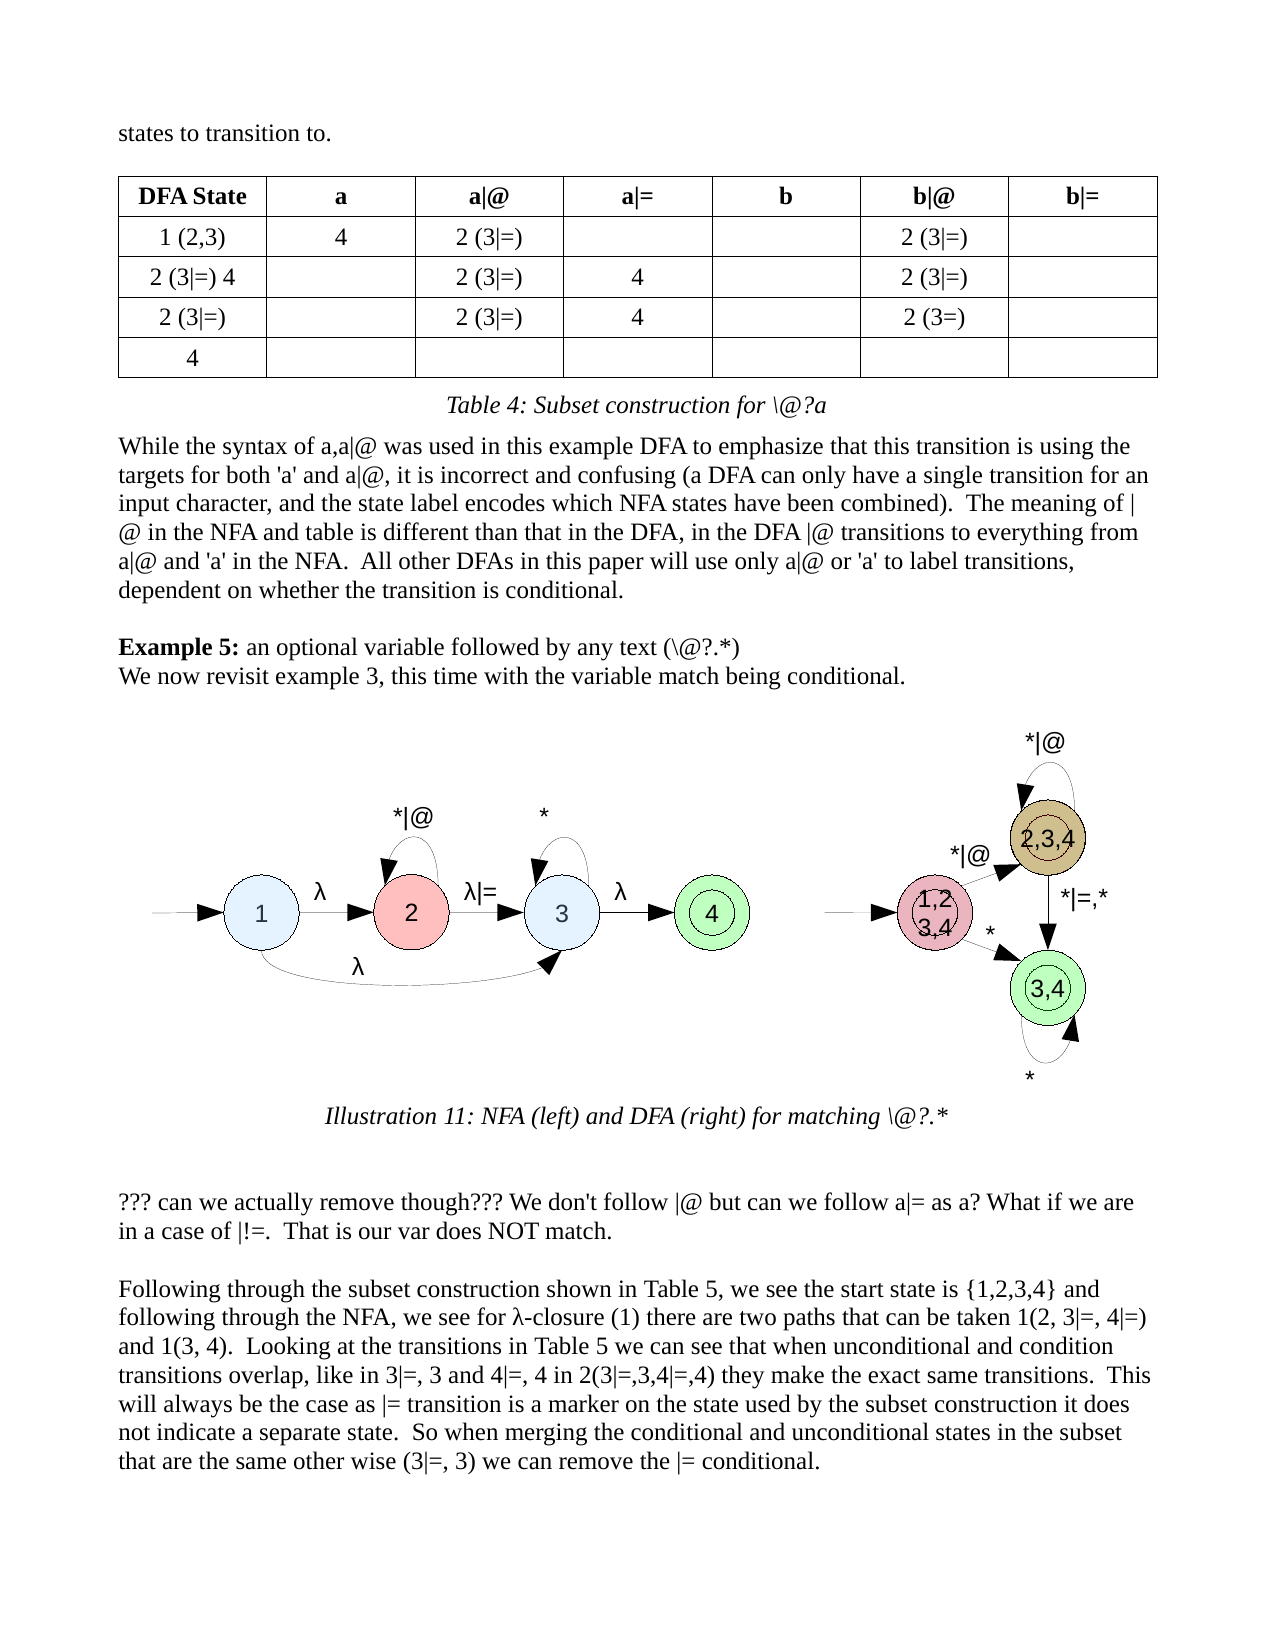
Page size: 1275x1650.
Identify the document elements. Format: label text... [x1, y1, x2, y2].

table_cell [564, 338, 712, 377]
table_cell 4 [267, 217, 415, 256]
text Following through the subset construction shown in Table 5, we see the start state is {1,2,3,4} and following through the NFA, we see for λ-closure (1) there are two paths that can be taken 1(2, 3|=, 4|=) and 1(3, 4). Looking at the transitions in Table 5 we can see that when unconditional and condition transitions overlap, like in 3|=, 3 and 4|=, 4 in 2(3|=,3,4|=,4) they make the exact same transitions. This will always be the case as |= transition is a marker on the state used by the subset construction it does not indicate a separate state. So when merging the conditional and unconditional states in the subset that are the same other wise (3|=, 3) we can remove the |= conditional. [118, 1274, 1157, 1475]
table_cell [1009, 257, 1157, 297]
table_cell [1009, 298, 1157, 337]
table_header a|@ [416, 177, 563, 216]
table_cell [713, 257, 860, 297]
table_header a [267, 177, 415, 216]
table_cell [861, 338, 1008, 377]
table_cell [416, 338, 563, 377]
table_cell [267, 298, 415, 337]
table_header DFA State [119, 177, 266, 216]
table_cell 2 (3|=) [416, 298, 563, 337]
table_header a|= [564, 177, 712, 216]
table_cell 2 (3|=) [119, 298, 266, 337]
table_cell [1009, 217, 1157, 256]
table_header b|= [1009, 177, 1157, 216]
table_cell [713, 338, 860, 377]
table_cell 2 (3|=) 4 [119, 257, 266, 297]
table_cell 4 [564, 257, 712, 297]
table_cell 4 [564, 298, 712, 337]
table_cell 2 (3|=) [416, 217, 563, 256]
text states to transition to. [118, 118, 1157, 147]
table_cell [267, 338, 415, 377]
text Table 4: Subset construction for \@?a [118, 390, 1157, 418]
table_cell [564, 217, 712, 256]
table_cell 2 (3|=) [861, 257, 1008, 297]
table_header b [713, 177, 860, 216]
table_cell [713, 298, 860, 337]
text Illustration 11: NFA (left) and DFA (right) for matching \@?.* [152, 732, 1123, 1130]
table_header b|@ [861, 177, 1008, 216]
text We now revisit example 3, this time with the variable match being conditional. [118, 661, 1157, 690]
text While the syntax of a,a|@ was used in this example DFA to emphasize that this transition is using the targets for both 'a' and a|@, it is incorrect and confusing (a DFA can only have a single transition for an input character, and the state label encodes which NFA states have been combined). The meaning of |@ in the NFA and table is different than that in the DFA, in the DFA |@ transitions to everything from a|@ and 'a' in the NFA. All other DFAs in this paper will use only a|@ or 'a' to label transitions, dependent on whether the transition is conditional. [118, 431, 1157, 603]
table_cell [1009, 338, 1157, 377]
table_cell 2 (3=) [861, 298, 1008, 337]
text ??? can we actually remove though??? We don't follow |@ but can we follow a|= as a? What if we are in a case of |!=. That is our var does NOT match. [118, 1187, 1157, 1245]
table_cell 2 (3|=) [861, 217, 1008, 256]
table_cell [267, 257, 415, 297]
table_cell 2 (3|=) [416, 257, 563, 297]
table_cell 4 [898, 874, 973, 950]
text Example 5: an optional variable followed by any text (\@?.*) [118, 632, 1157, 661]
table_cell [713, 217, 860, 256]
table_cell 1 (2,3) [119, 217, 266, 256]
table_cell 4 [119, 338, 266, 377]
